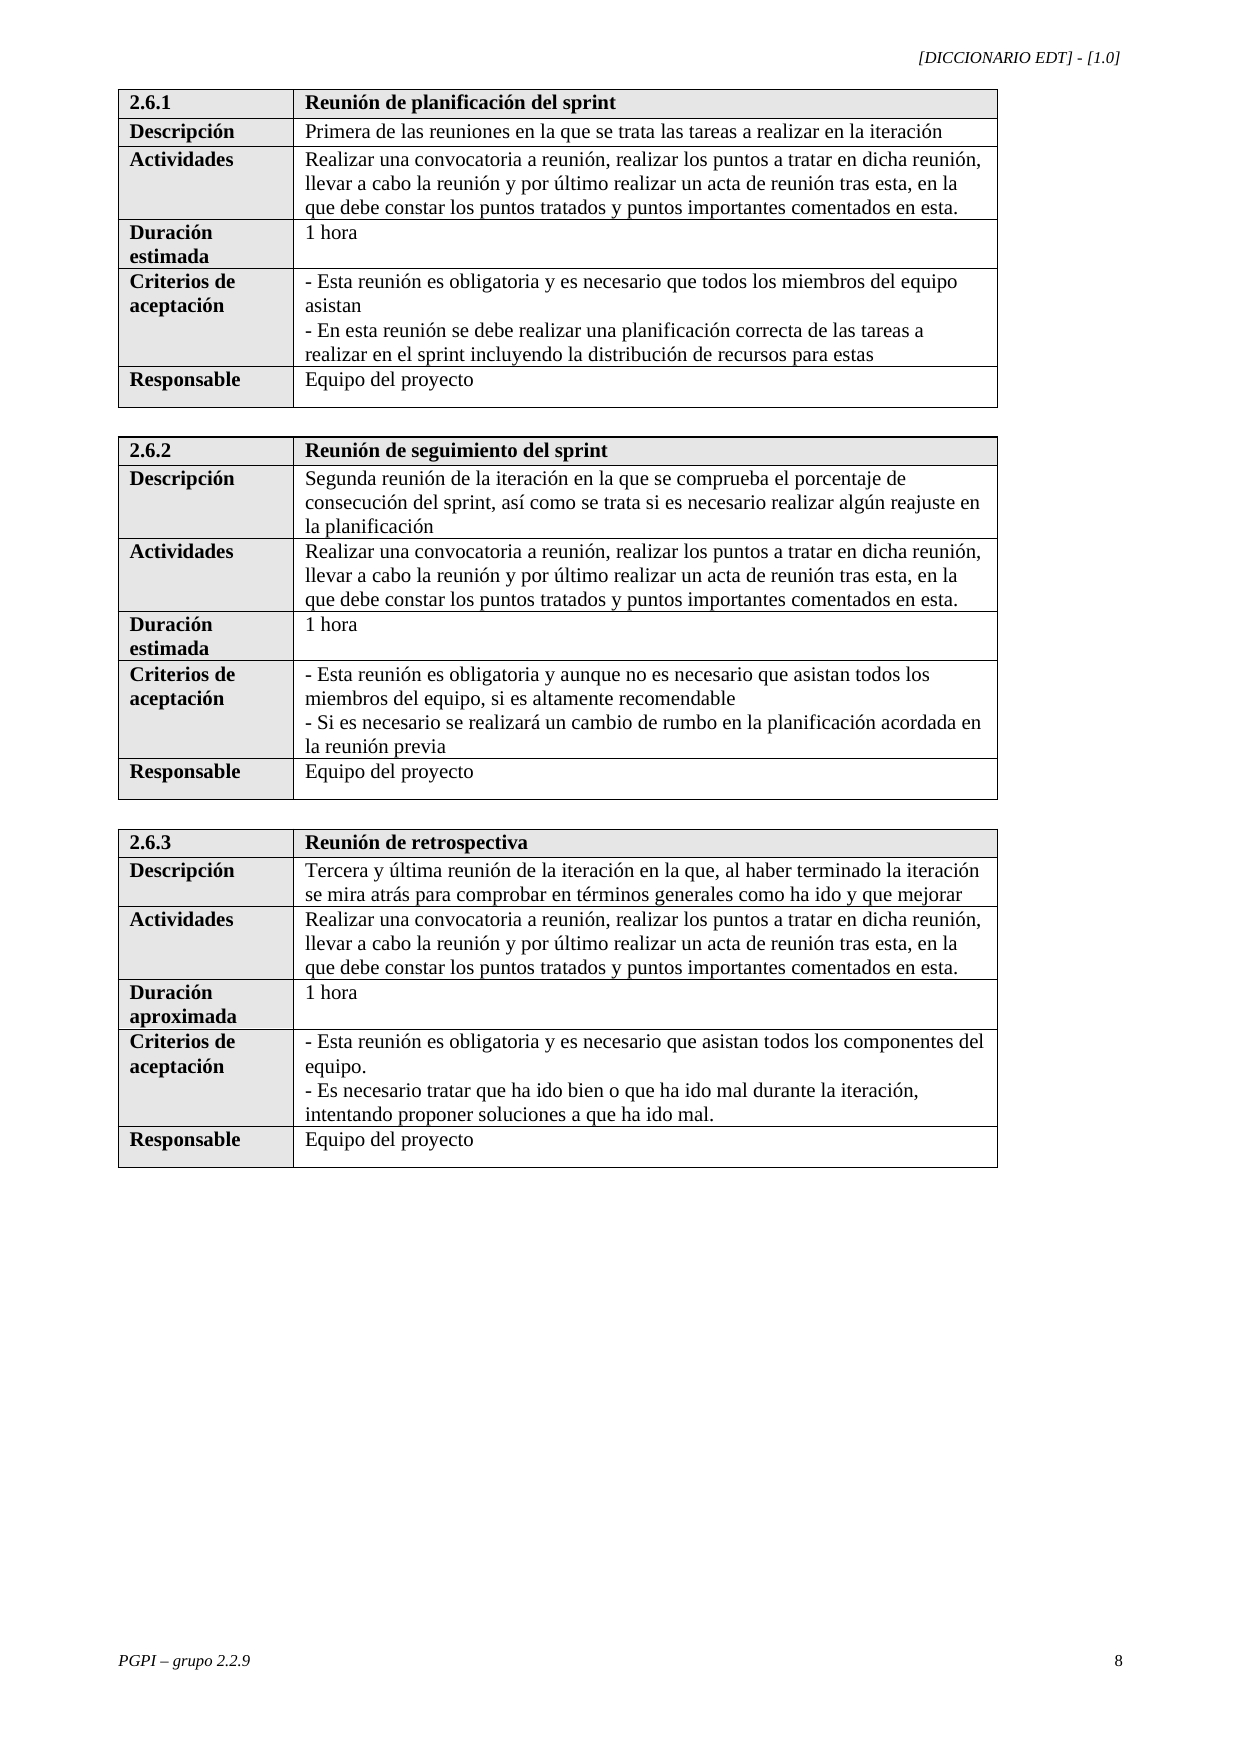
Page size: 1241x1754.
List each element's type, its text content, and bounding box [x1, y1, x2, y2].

table_cell Criterios de aceptación [119, 1030, 293, 1126]
table_cell Segunda reunión de la iteración en la que se comprueba el porcentaje de consecución del sprint, así como se trata si es necesario realizar algún reajuste en la planificación [294, 466, 997, 538]
table_cell 1 hora [294, 220, 997, 268]
table_cell Responsable [119, 367, 293, 407]
table_cell Realizar una convocatoria a reunión, realizar los puntos a tratar en dicha reunión, llevar a cabo la reunión y por último realizar un acta de reunión tras esta, en la que debe constar los puntos tratados y puntos importantes comentados en esta. [294, 907, 997, 979]
table_cell Duración estimada [119, 612, 293, 660]
table_header 2.6.2 [119, 438, 293, 465]
table_cell 1 hora [294, 612, 997, 660]
table_header Reunión de seguimiento del sprint [294, 438, 997, 465]
table_cell - Esta reunión es obligatoria y aunque no es necesario que asistan todos los miembros del equipo, si es altamente recomendable - Si es necesario se realizará un cambio de rumbo en la planificación acordada en la reunión previa [294, 661, 997, 758]
table_cell Responsable [119, 759, 293, 799]
table_cell Equipo del proyecto [294, 759, 997, 799]
table_cell Equipo del proyecto [294, 367, 997, 407]
table_cell Actividades [119, 907, 293, 979]
table_cell - Esta reunión es obligatoria y es necesario que todos los miembros del equipo asistan - En esta reunión se debe realizar una planificación correcta de las tareas a realizar en el sprint incluyendo la distribución de recursos para estas [294, 269, 997, 366]
table_header Reunión de retrospectiva [294, 830, 997, 857]
table_cell Duración aproximada [119, 980, 293, 1028]
table_cell - Esta reunión es obligatoria y es necesario que asistan todos los componentes del equipo. - Es necesario tratar que ha ido bien o que ha ido mal durante la iteración, intentando proponer soluciones a que ha ido mal. [294, 1030, 997, 1126]
table_cell Descripción [119, 119, 293, 146]
table_cell Criterios de aceptación [119, 661, 293, 758]
table_cell Primera de las reuniones en la que se trata las tareas a realizar en la iteración [294, 119, 997, 146]
table_cell Realizar una convocatoria a reunión, realizar los puntos a tratar en dicha reunión, llevar a cabo la reunión y por último realizar un acta de reunión tras esta, en la que debe constar los puntos tratados y puntos importantes comentados en esta. [294, 539, 997, 611]
table_header 2.6.3 [119, 830, 293, 857]
table_cell Tercera y última reunión de la iteración en la que, al haber terminado la iteración se mira atrás para comprobar en términos generales como ha ido y que mejorar [294, 858, 997, 906]
table_header 2.6.1 [119, 90, 293, 118]
table_cell Realizar una convocatoria a reunión, realizar los puntos a tratar en dicha reunión, llevar a cabo la reunión y por último realizar un acta de reunión tras esta, en la que debe constar los puntos tratados y puntos importantes comentados en esta. [294, 147, 997, 219]
table_cell Actividades [119, 539, 293, 611]
table_cell Criterios de aceptación [119, 269, 293, 366]
table_cell Equipo del proyecto [294, 1127, 997, 1167]
table_cell Duración estimada [119, 220, 293, 268]
table_cell Descripción [119, 466, 293, 538]
table_cell Descripción [119, 858, 293, 906]
table_cell 1 hora [294, 980, 997, 1028]
table_cell Responsable [119, 1127, 293, 1167]
table_header Reunión de planificación del sprint [294, 90, 997, 118]
table_cell Actividades [119, 147, 293, 219]
